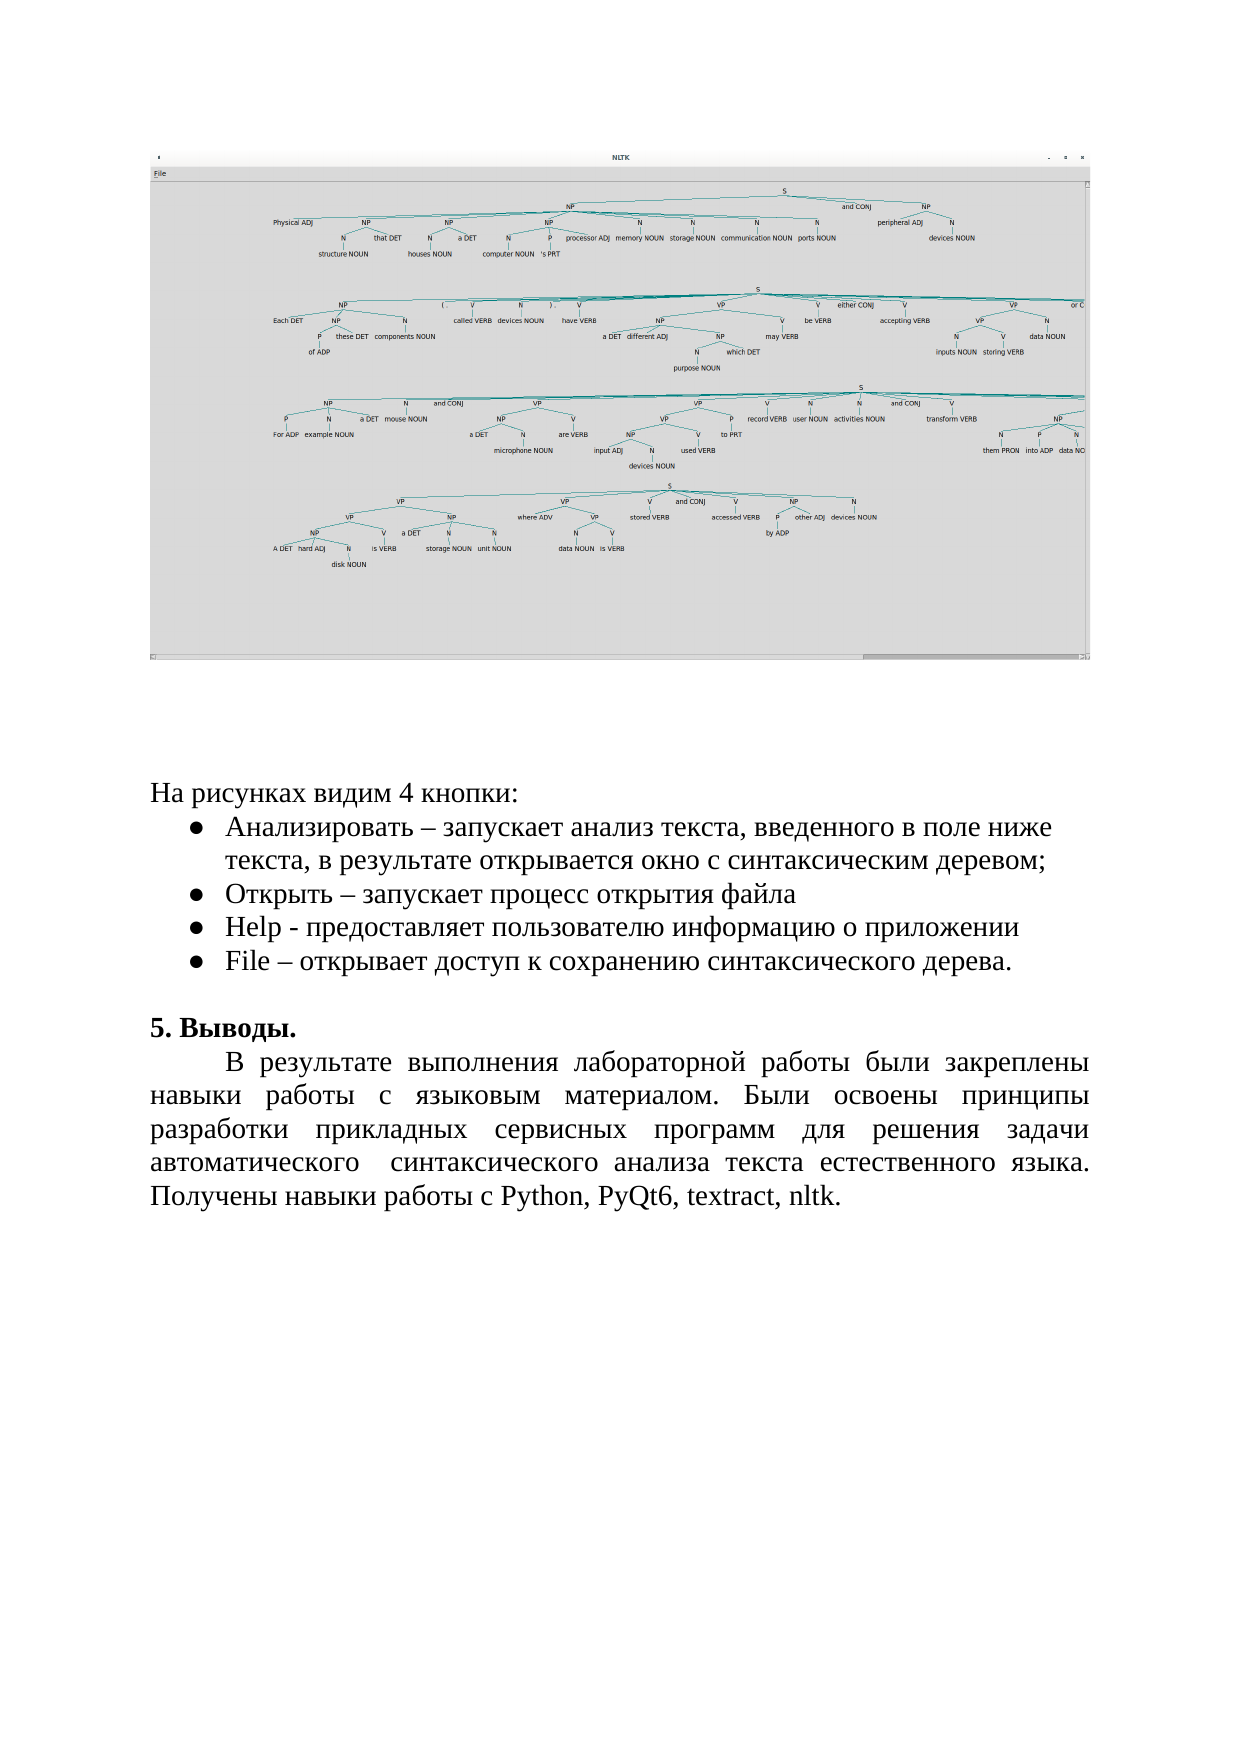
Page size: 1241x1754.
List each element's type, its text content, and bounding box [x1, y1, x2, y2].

text 5. Выводы. [150, 1010, 1090, 1044]
picture [150, 150, 1091, 660]
text В результате выполнения лабораторной работы были закреплены навыки работы с языковым материалом. Были освоены принципы разработки прикладных сервисных программ для решения задачи автоматического синтаксического анализа текста естественного языка. Получены навыки работы с Python, PyQt6, textract, nltk. [150, 1044, 1090, 1211]
list File – открывает доступ к сохранению синтаксического дерева. [187, 943, 1090, 977]
list Открыть – запускает процесс открытия файла [187, 876, 1090, 909]
list Анализировать – запускает анализ текста, введенного в поле ниже текста, в результате открывается окно с синтаксическим деревом; [187, 809, 1090, 876]
text На рисунках видим 4 кнопки: [150, 775, 1090, 809]
list Help - предоставляет пользователю информацию о приложении [187, 909, 1090, 943]
